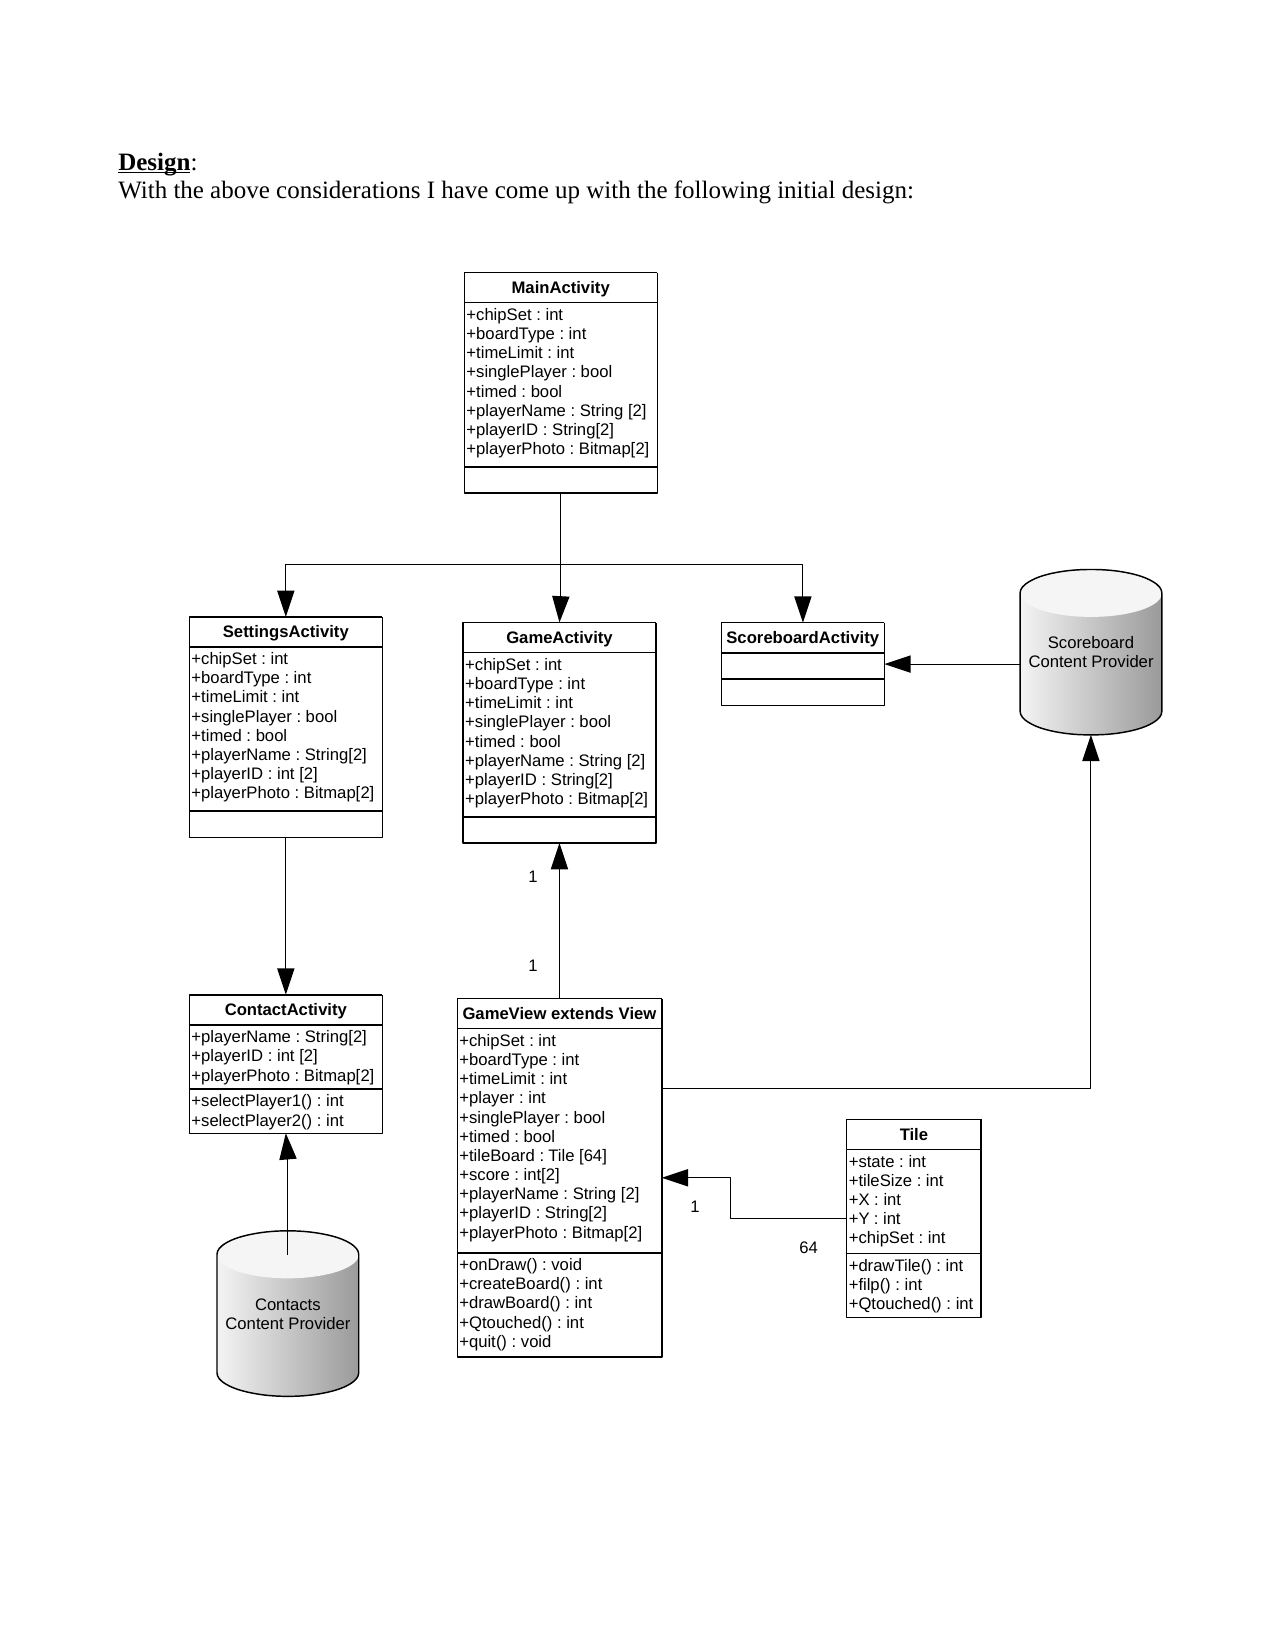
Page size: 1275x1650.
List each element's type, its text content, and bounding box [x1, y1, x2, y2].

text Design: [118, 147, 1157, 176]
text With the above considerations I have come up with the following initial design: [118, 176, 1157, 204]
